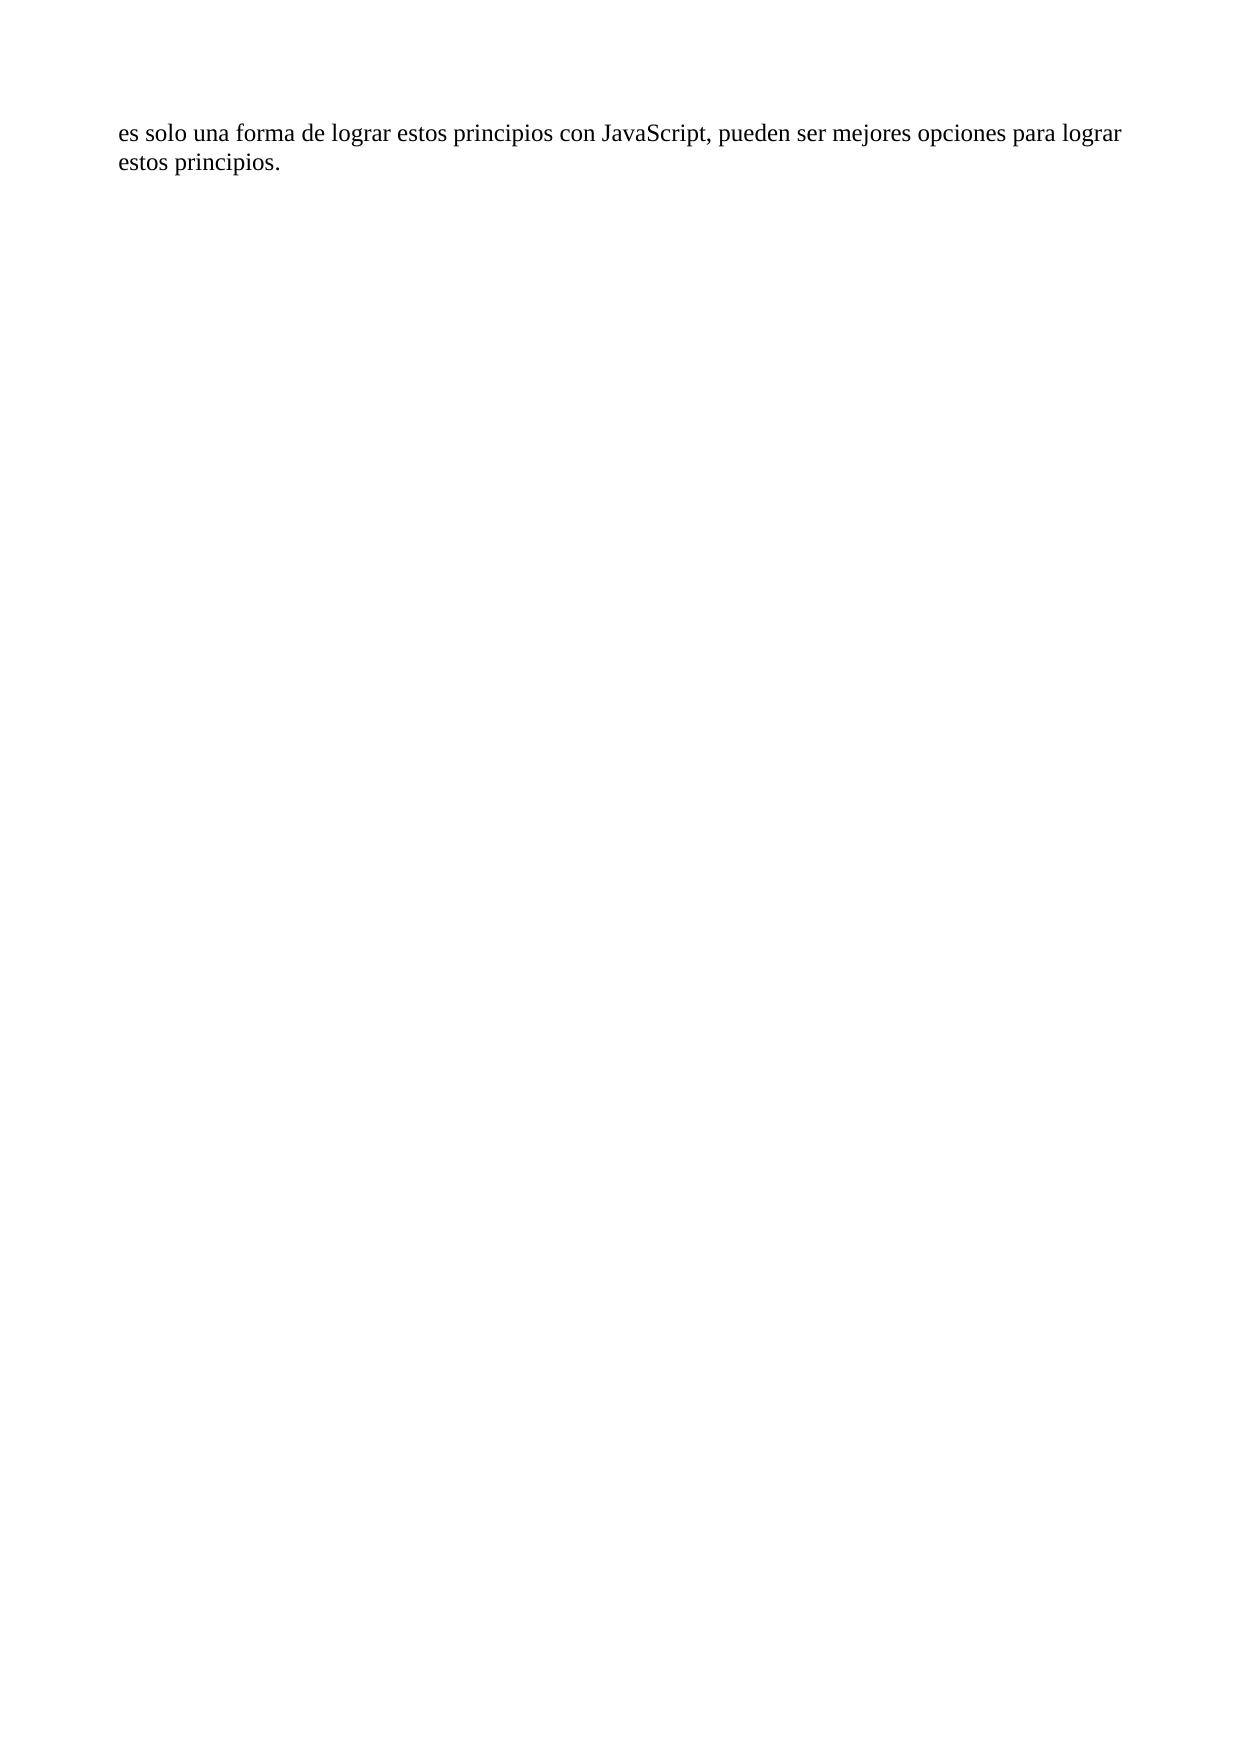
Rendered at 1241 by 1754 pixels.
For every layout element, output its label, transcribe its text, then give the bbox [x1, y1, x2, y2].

text es solo una forma de lograr estos principios con JavaScript, pueden ser mejores opciones para lograr estos principios. [118, 118, 1122, 176]
